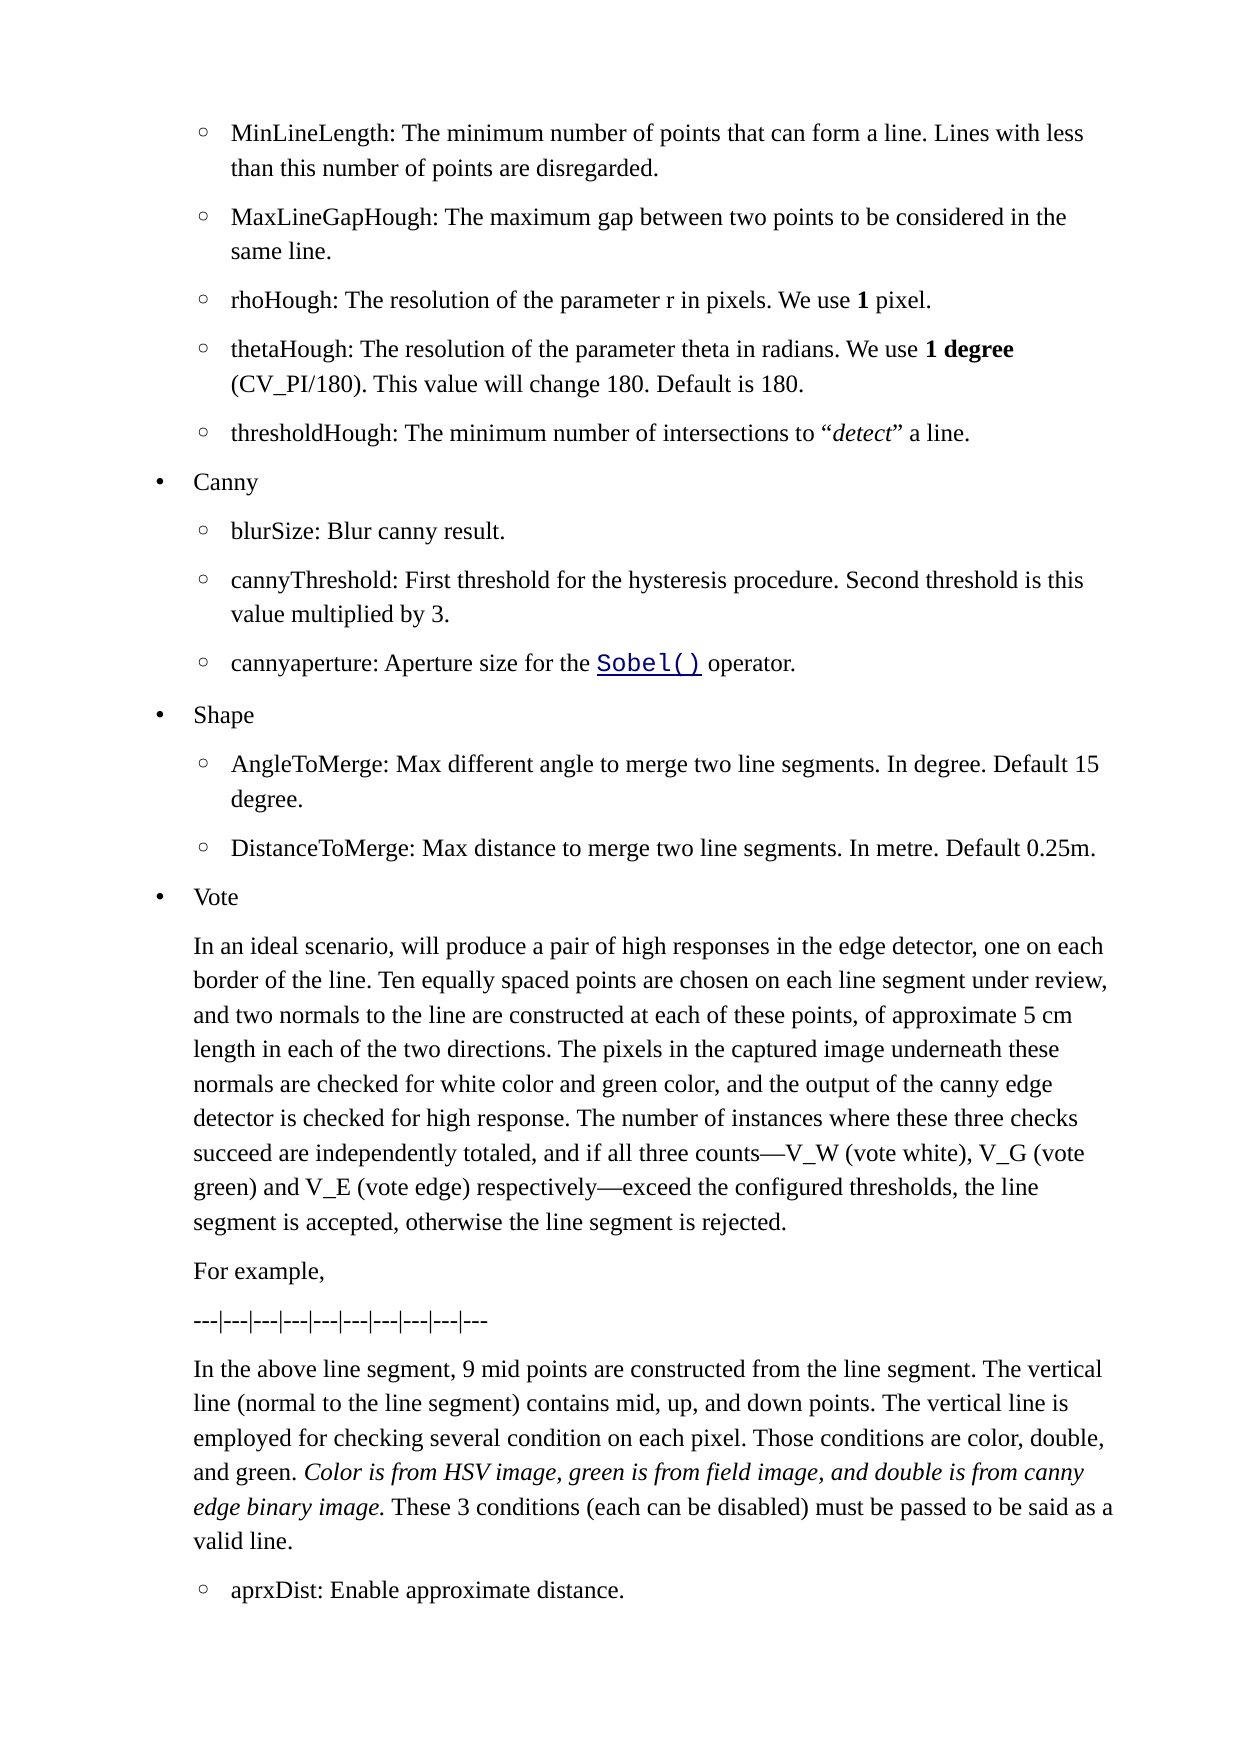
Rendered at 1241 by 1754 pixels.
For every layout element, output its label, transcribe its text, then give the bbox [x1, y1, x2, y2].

list In an ideal scenario, will produce a pair of high responses in the edge detector, one on each border of the line. Ten equally spaced points are chosen on each line segment under review, and two normals to the line are constructed at each of these points, of approximate 5 cm length in each of the two directions. The pixels in the captured image underneath these normals are checked for white color and green color, and the output of the canny edge detector is checked for high response. The number of instances where these three checks succeed are independently totaled, and if all three counts—V_W (vote white), V_G (vote green) and V_E (vote edge) respectively—exceed the configured thresholds, the line segment is accepted, otherwise the line segment is rejected. [156, 931, 1122, 1235]
list Shape [156, 700, 1122, 729]
list thresholdHough: The minimum number of intersections to “detect” a line. [193, 418, 1122, 447]
list blurSize: Blur canny result. [193, 516, 1122, 545]
list aprxDist: Enable approximate distance. [193, 1575, 1122, 1604]
list AngleToMerge: Max different angle to merge two line segments. In degree. Default 15 degree. [193, 749, 1122, 812]
list thetaHough: The resolution of the parameter theta in radians. We use 1 degree (CV_PI/180). This value will change 180. Default is 180. [193, 334, 1122, 397]
list Vote [156, 882, 1122, 911]
list Canny [156, 467, 1122, 496]
list In the above line segment, 9 mid points are constructed from the line segment. The vertical line (normal to the line segment) contains mid, up, and down points. The vertical line is employed for checking several condition on each pixel. Those conditions are color, double, and green. Color is from HSV image, green is from field image, and double is from canny edge binary image. These 3 conditions (each can be disabled) must be passed to be said as a valid line. [156, 1354, 1122, 1555]
list cannyThreshold: First threshold for the hysteresis procedure. Second threshold is this value multiplied by 3. [193, 565, 1122, 628]
list rhoHough: The resolution of the parameter r in pixels. We use 1 pixel. [193, 285, 1122, 314]
list ---|---|---|---|---|---|---|---|---|--- [156, 1305, 1122, 1333]
list For example, [156, 1256, 1122, 1284]
list MaxLineGapHough: The maximum gap between two points to be considered in the same line. [193, 202, 1122, 265]
list MinLineLength: The minimum number of points that can form a line. Lines with less than this number of points are disregarded. [193, 118, 1122, 181]
list DistanceToMerge: Max distance to merge two line segments. In metre. Default 0.25m. [193, 833, 1122, 861]
list cannyaperture: Aperture size for the Sobel() operator. [193, 648, 1122, 679]
